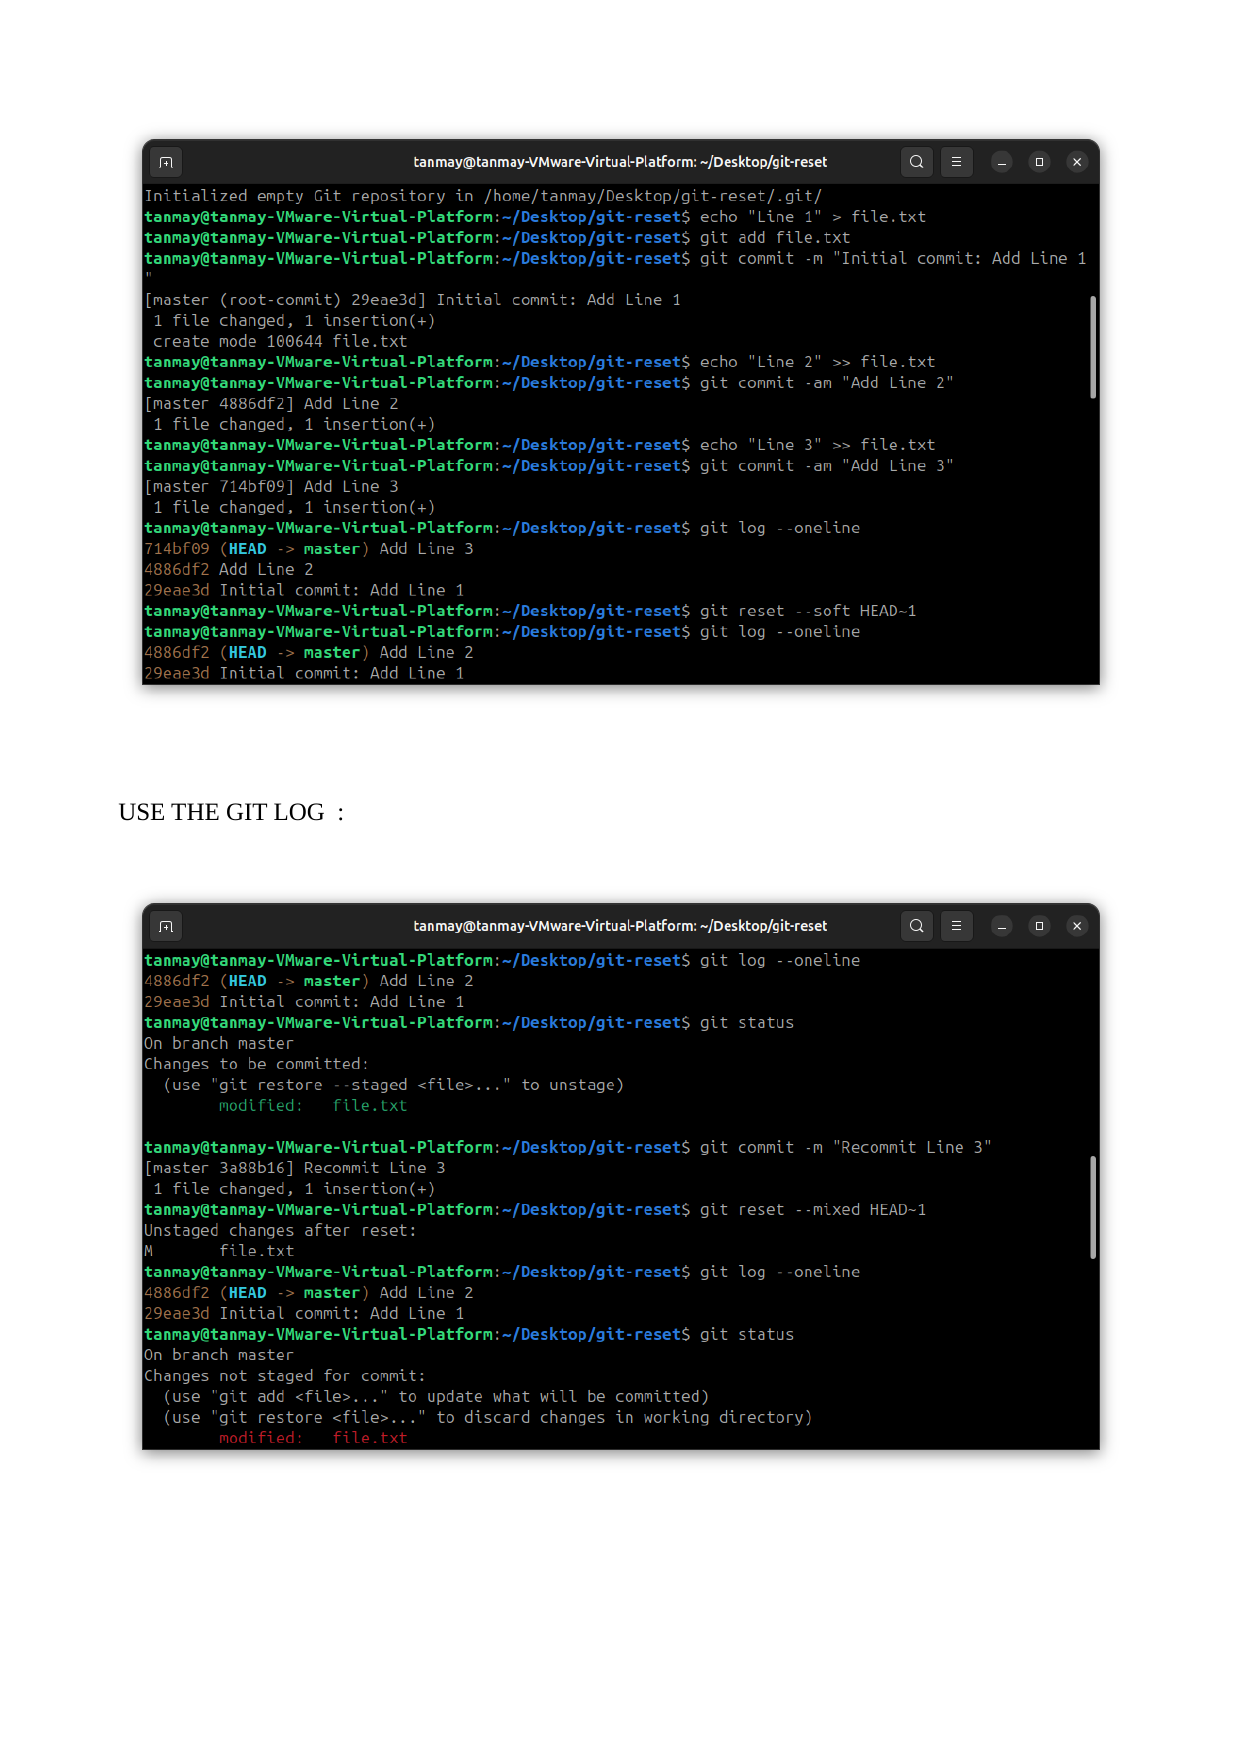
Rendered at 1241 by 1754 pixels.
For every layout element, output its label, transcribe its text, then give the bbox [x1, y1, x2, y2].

picture [118, 882, 1123, 1476]
picture [118, 118, 1123, 711]
text USE THE GIT LOG : [118, 797, 1122, 825]
